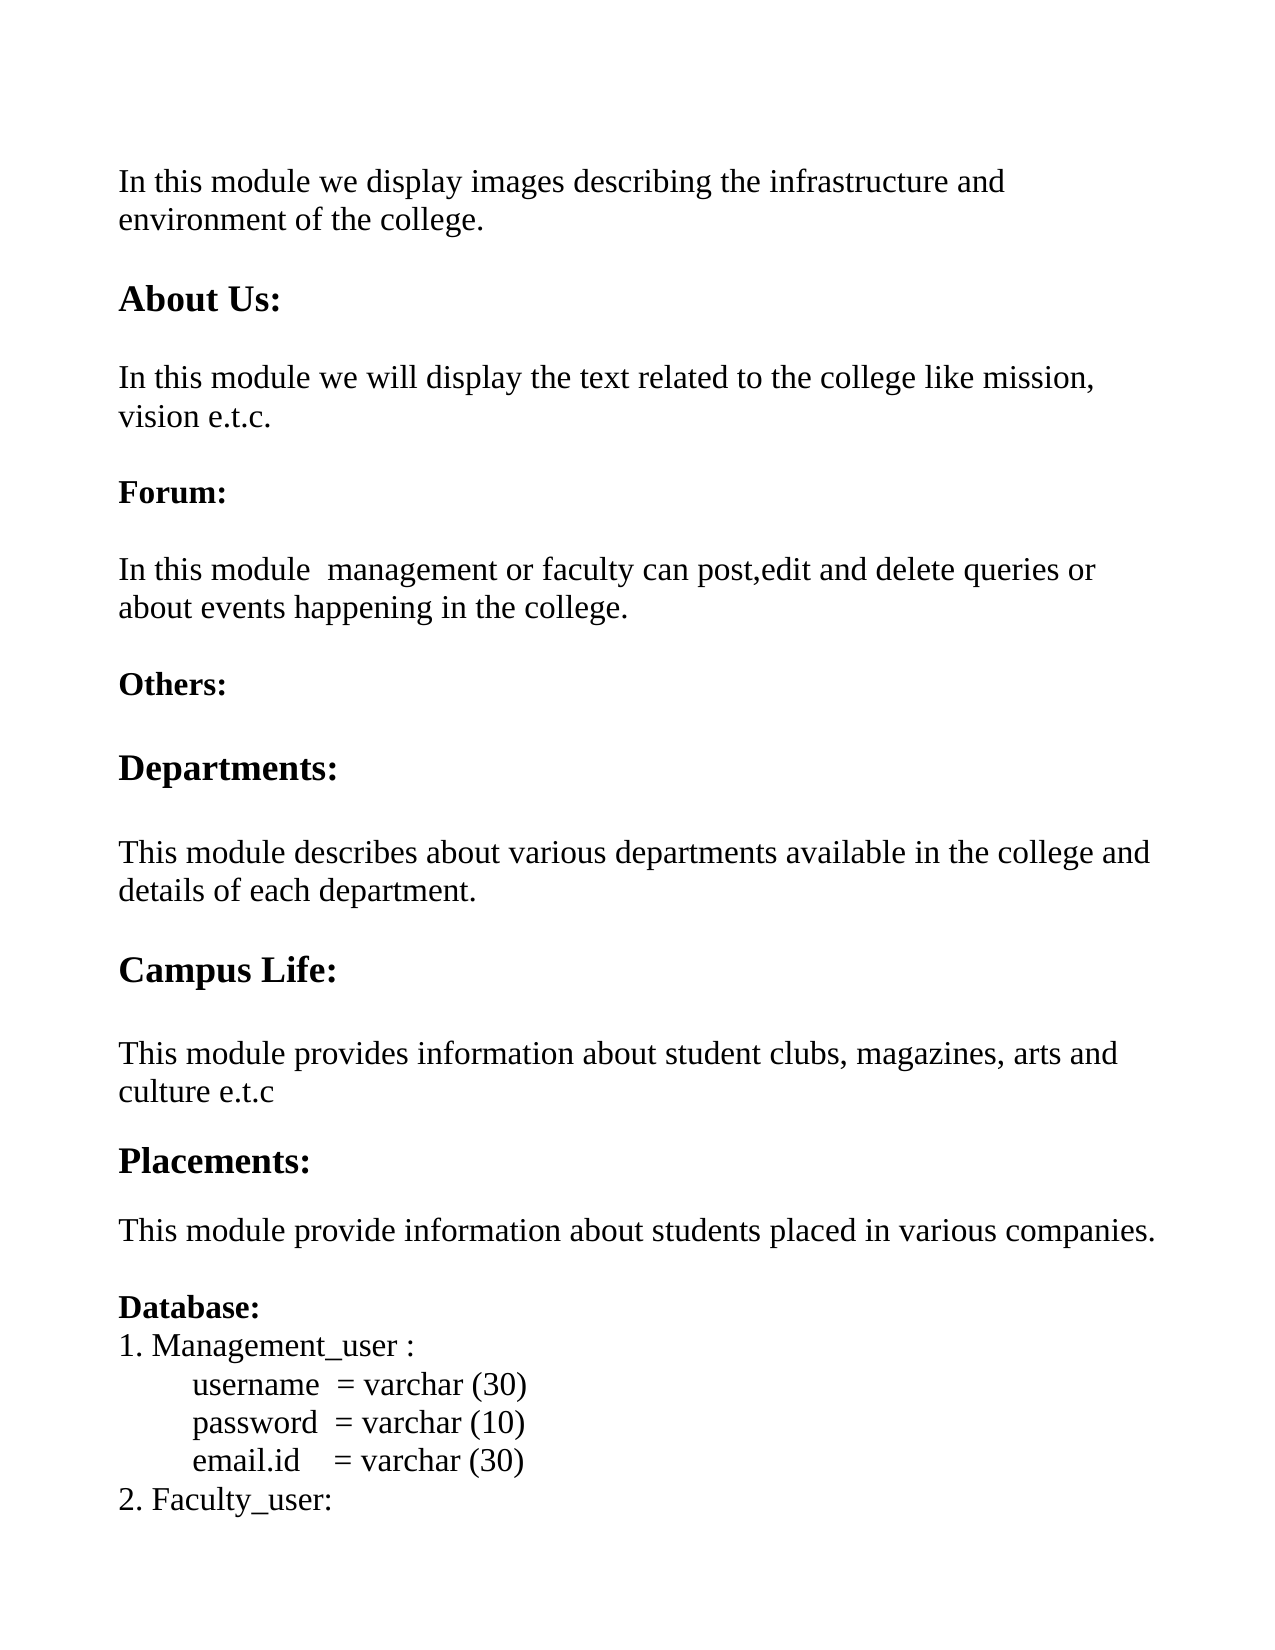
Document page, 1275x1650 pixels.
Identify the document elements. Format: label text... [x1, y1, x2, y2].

text In this module management or faculty can post,edit and delete queries or about events happening in the college. [118, 549, 1157, 626]
text In this module we will display the text related to the college like mission, vision e.t.c. [118, 358, 1157, 434]
text Others: [118, 664, 1157, 703]
text Placements: [118, 1139, 1157, 1182]
text username = varchar (30) [118, 1364, 1157, 1402]
text Database: [118, 1287, 1157, 1326]
text password = varchar (10) [118, 1402, 1157, 1441]
text 1. Management_user : [118, 1326, 1157, 1364]
text In this module we display images describing the infrastructure and environment of the college. [118, 161, 1157, 238]
text 2. Faculty_user: [118, 1479, 1157, 1517]
text email.id = varchar (30) [118, 1441, 1157, 1479]
text This module describes about various departments available in the college and details of each department. [118, 832, 1157, 909]
text This module provides information about student clubs, magazines, arts and culture e.t.c [118, 1033, 1157, 1110]
text Forum: [118, 473, 1157, 511]
text About Us: [118, 276, 1157, 319]
text This module provide information about students placed in various companies. [118, 1211, 1157, 1249]
text Campus Life: [118, 947, 1157, 990]
text Departments: [118, 746, 1157, 789]
